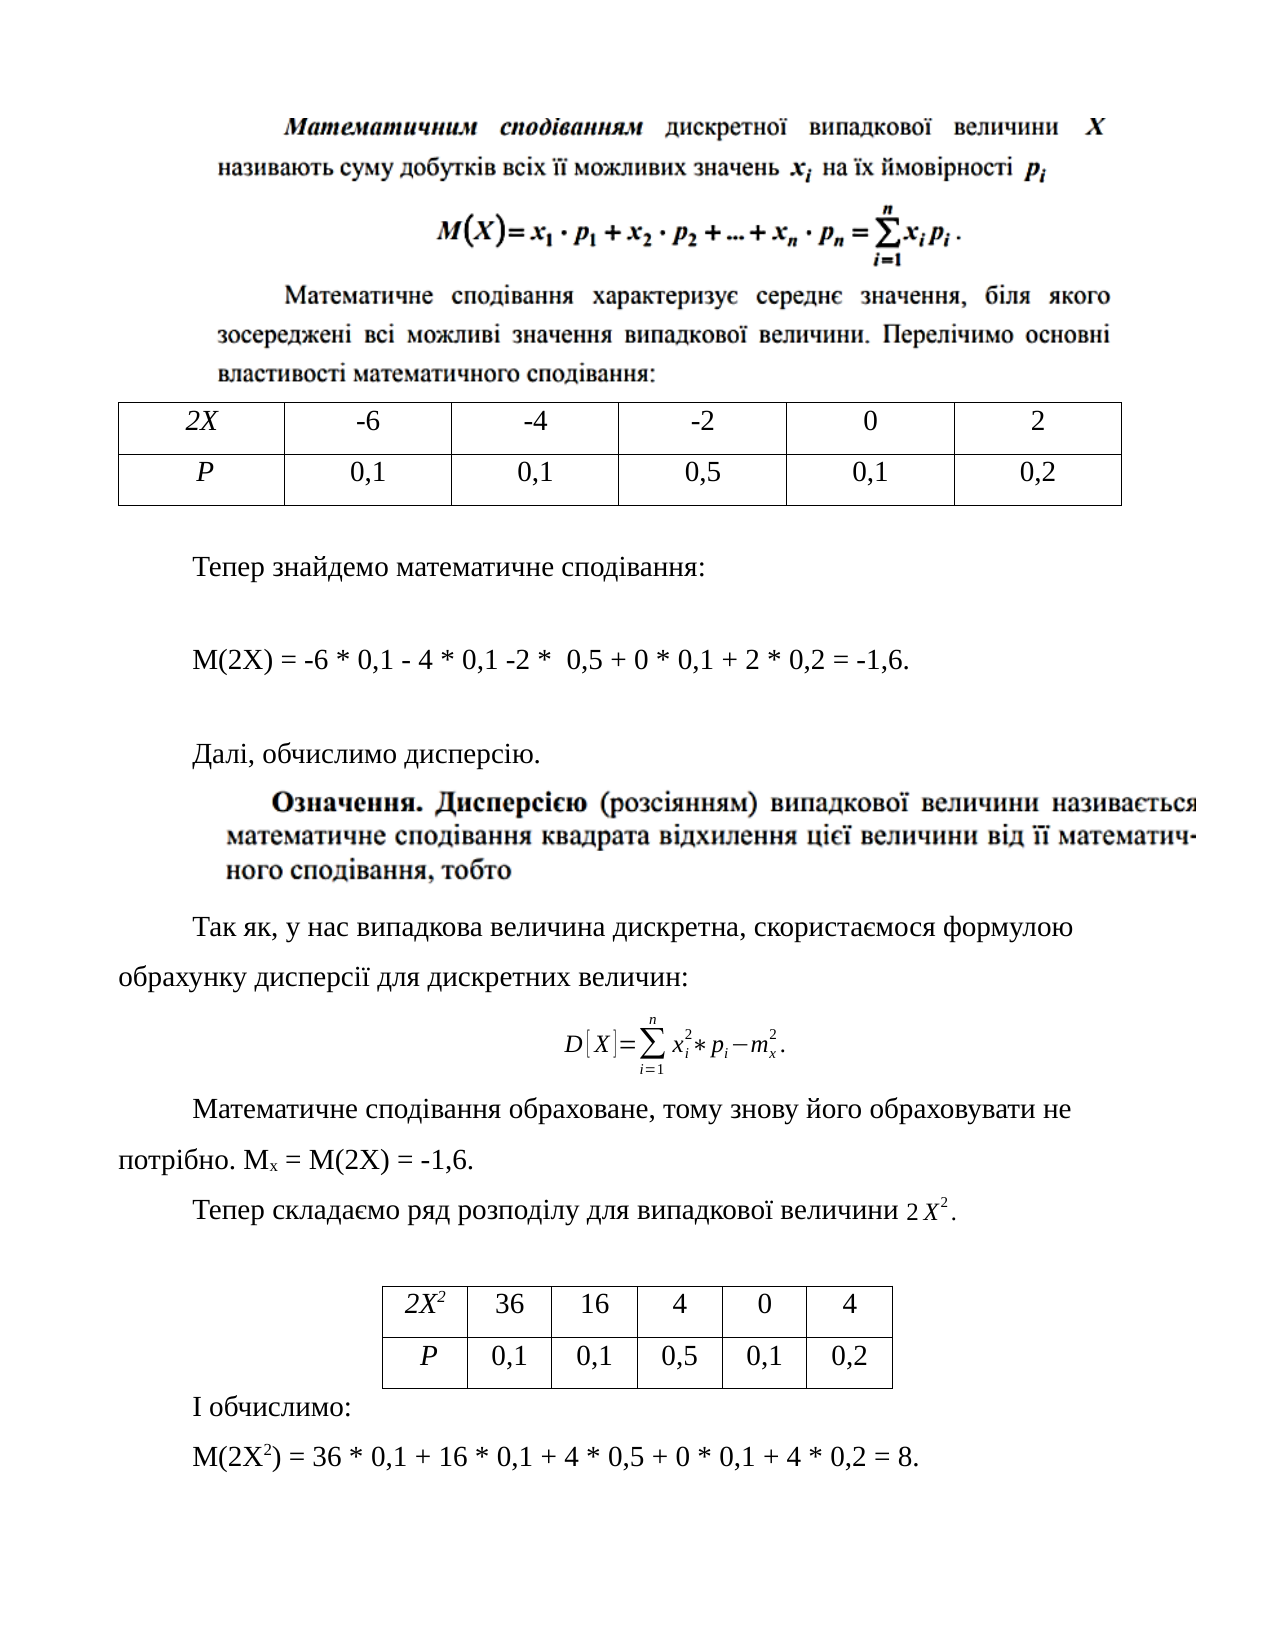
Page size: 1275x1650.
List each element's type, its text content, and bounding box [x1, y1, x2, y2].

text І обчислимо: [118, 1389, 1157, 1423]
table_header -4 [452, 403, 618, 453]
table_header -6 [285, 403, 451, 453]
picture [191, 118, 1151, 388]
table_header 36 [468, 1287, 551, 1337]
table_header 4 [807, 1287, 892, 1337]
table_cell 0,1 [468, 1338, 551, 1388]
table_header 4 [638, 1287, 722, 1337]
text Так як, у нас випадкова величина дискретна, скористаємося формулою обрахунку дисперсії для дискретних величин: [118, 909, 1157, 993]
table_cell 0,5 [619, 455, 786, 505]
text Тепер знайдемо математичне сподівання: [118, 549, 1157, 582]
table_header 2 [955, 403, 1121, 453]
table_cell 0,1 [285, 455, 451, 505]
text M(2X) = -6 * 0,1 - 4 * 0,1 -2 * 0,5 + 0 * 0,1 + 2 * 0,2 = -1,6. [118, 642, 1157, 676]
text Тепер складаємо ряд розподілу для випадкової величини [118, 1192, 1157, 1226]
table_cell 0,5 [638, 1338, 722, 1388]
table_header 16 [552, 1287, 637, 1337]
table_header 0 [723, 1287, 806, 1337]
text M(2X2) = 36 * 0,1 + 16 * 0,1 + 4 * 0,5 + 0 * 0,1 + 4 * 0,2 = 8. [118, 1439, 1157, 1473]
picture [191, 786, 1196, 893]
table_header 0 [787, 403, 954, 453]
text Математичне сподівання обраховане, тому знову його обраховувати не потрібно. Mx = M(2X) = -1,6. [118, 1092, 1157, 1175]
table_cell 0,1 [452, 455, 618, 505]
table_cell P [119, 455, 284, 505]
table_cell 0,1 [787, 455, 954, 505]
table_cell 0,2 [955, 455, 1121, 505]
text Далі, обчислимо дисперсію. [118, 736, 1157, 769]
table_cell P [383, 1338, 467, 1388]
table_header -2 [619, 403, 786, 453]
table_header 2X2 [383, 1287, 467, 1337]
table_cell 0,1 [552, 1338, 637, 1388]
table_header 2X [119, 403, 284, 453]
table_cell 0,2 [807, 1338, 892, 1388]
table_cell 0,1 [723, 1338, 806, 1388]
